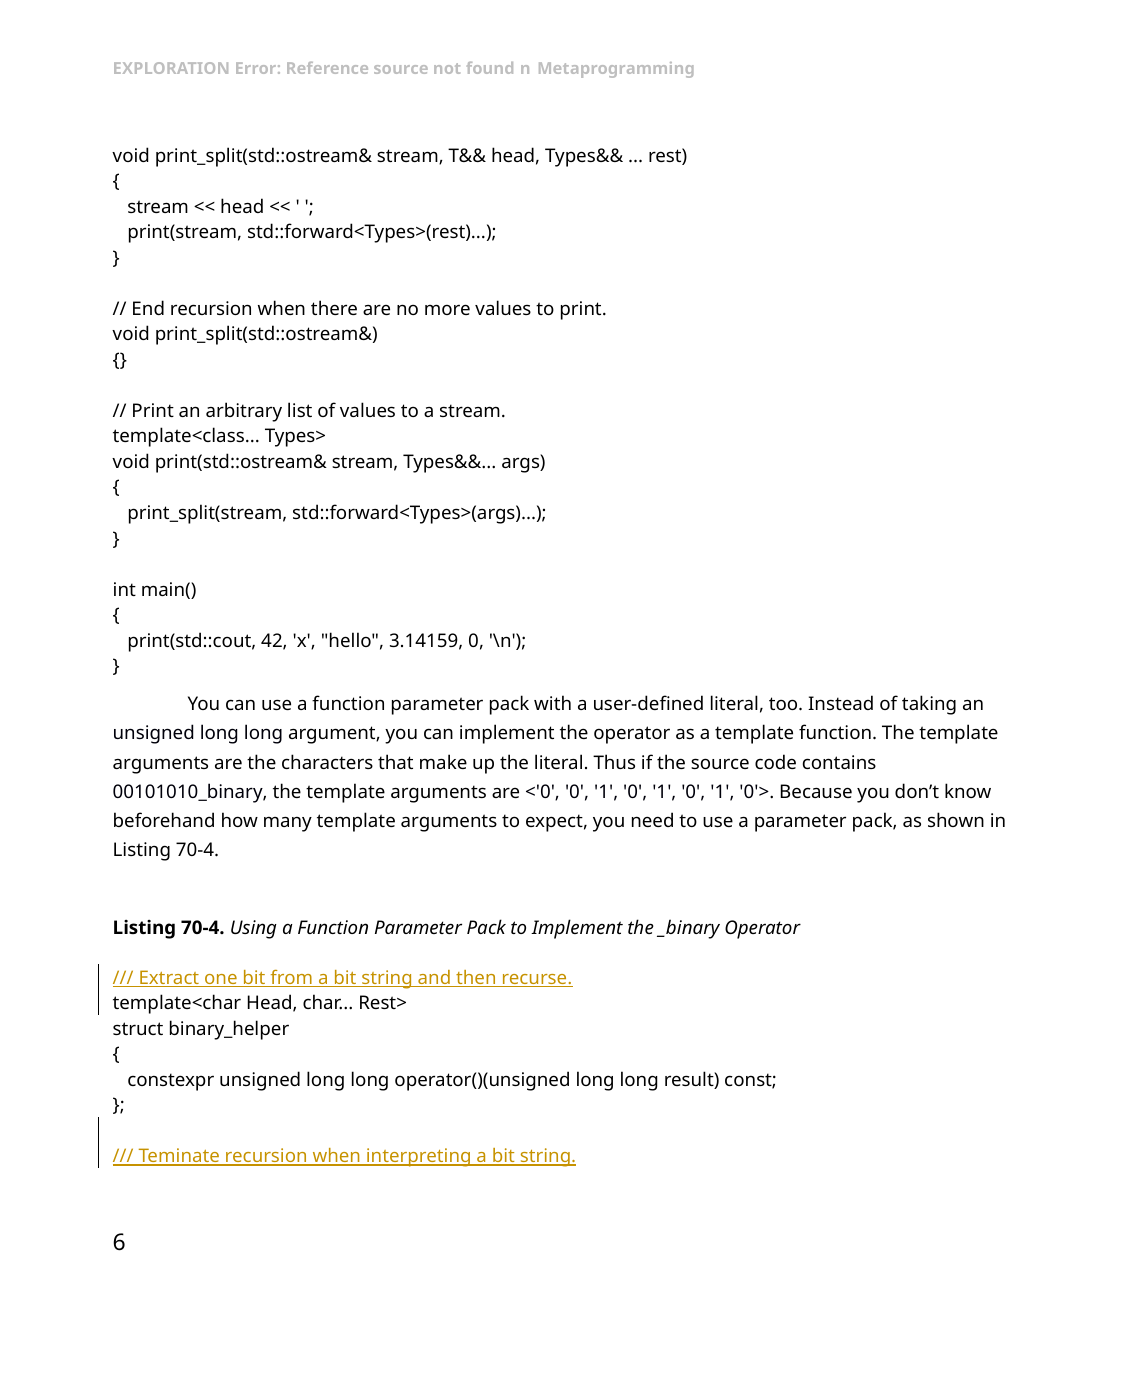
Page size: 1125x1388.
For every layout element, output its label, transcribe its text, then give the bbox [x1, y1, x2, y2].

text // Print an arbitrary list of values to a stream. [112, 397, 1012, 423]
text {} [112, 346, 1012, 372]
text }; [112, 1092, 1012, 1117]
text void print_split(std::ostream& stream, T&& head, Types&& ... rest) [112, 142, 1012, 167]
text Listing 70-4. Using a Function Parameter Pack to Implement the _binary Operator [112, 914, 1012, 939]
text { [112, 601, 1012, 627]
text print(std::cout, 42, 'x', "hello", 3.14159, 0, '\n'); [112, 627, 1012, 652]
text void print(std::ostream& stream, Types&&... args) [112, 448, 1012, 474]
text { [112, 1041, 1012, 1066]
text template<class... Types> [112, 423, 1012, 448]
text } [112, 652, 1012, 678]
text print_split(stream, std::forward<Types>(args)...); [112, 499, 1012, 525]
text You can use a function parameter pack with a user-defined literal, too. Instead of taking an unsigned long long argument, you can implement the operator as a template function. The template arguments are the characters that make up the literal. Thus if the source code contains 00101010_binary, the template arguments are <'0', '0', '1', '0', '1', '0', '1', '0'>. Because you don’t know beforehand how many template arguments to expect, you need to use a parameter pack, as shown in Listing 70-4. [112, 690, 1012, 862]
text constexpr unsigned long long operator()(unsigned long long result) const; [112, 1066, 1012, 1092]
text } [112, 525, 1012, 550]
text void print_split(std::ostream&) [112, 321, 1012, 346]
text { [112, 474, 1012, 499]
text struct binary_helper [112, 1015, 1012, 1041]
text stream << head << ' '; [112, 193, 1012, 218]
text template<char Head, char... Rest> [112, 989, 1012, 1015]
text /// Extract one bit from a bit string and then recurse. [112, 964, 1012, 989]
text { [112, 167, 1012, 193]
text /// Teminate recursion when interpreting a bit string. [112, 1143, 1012, 1168]
text print(stream, std::forward<Types>(rest)...); [112, 218, 1012, 244]
text // End recursion when there are no more values to print. [112, 295, 1012, 321]
text int main() [112, 576, 1012, 601]
text } [112, 244, 1012, 269]
